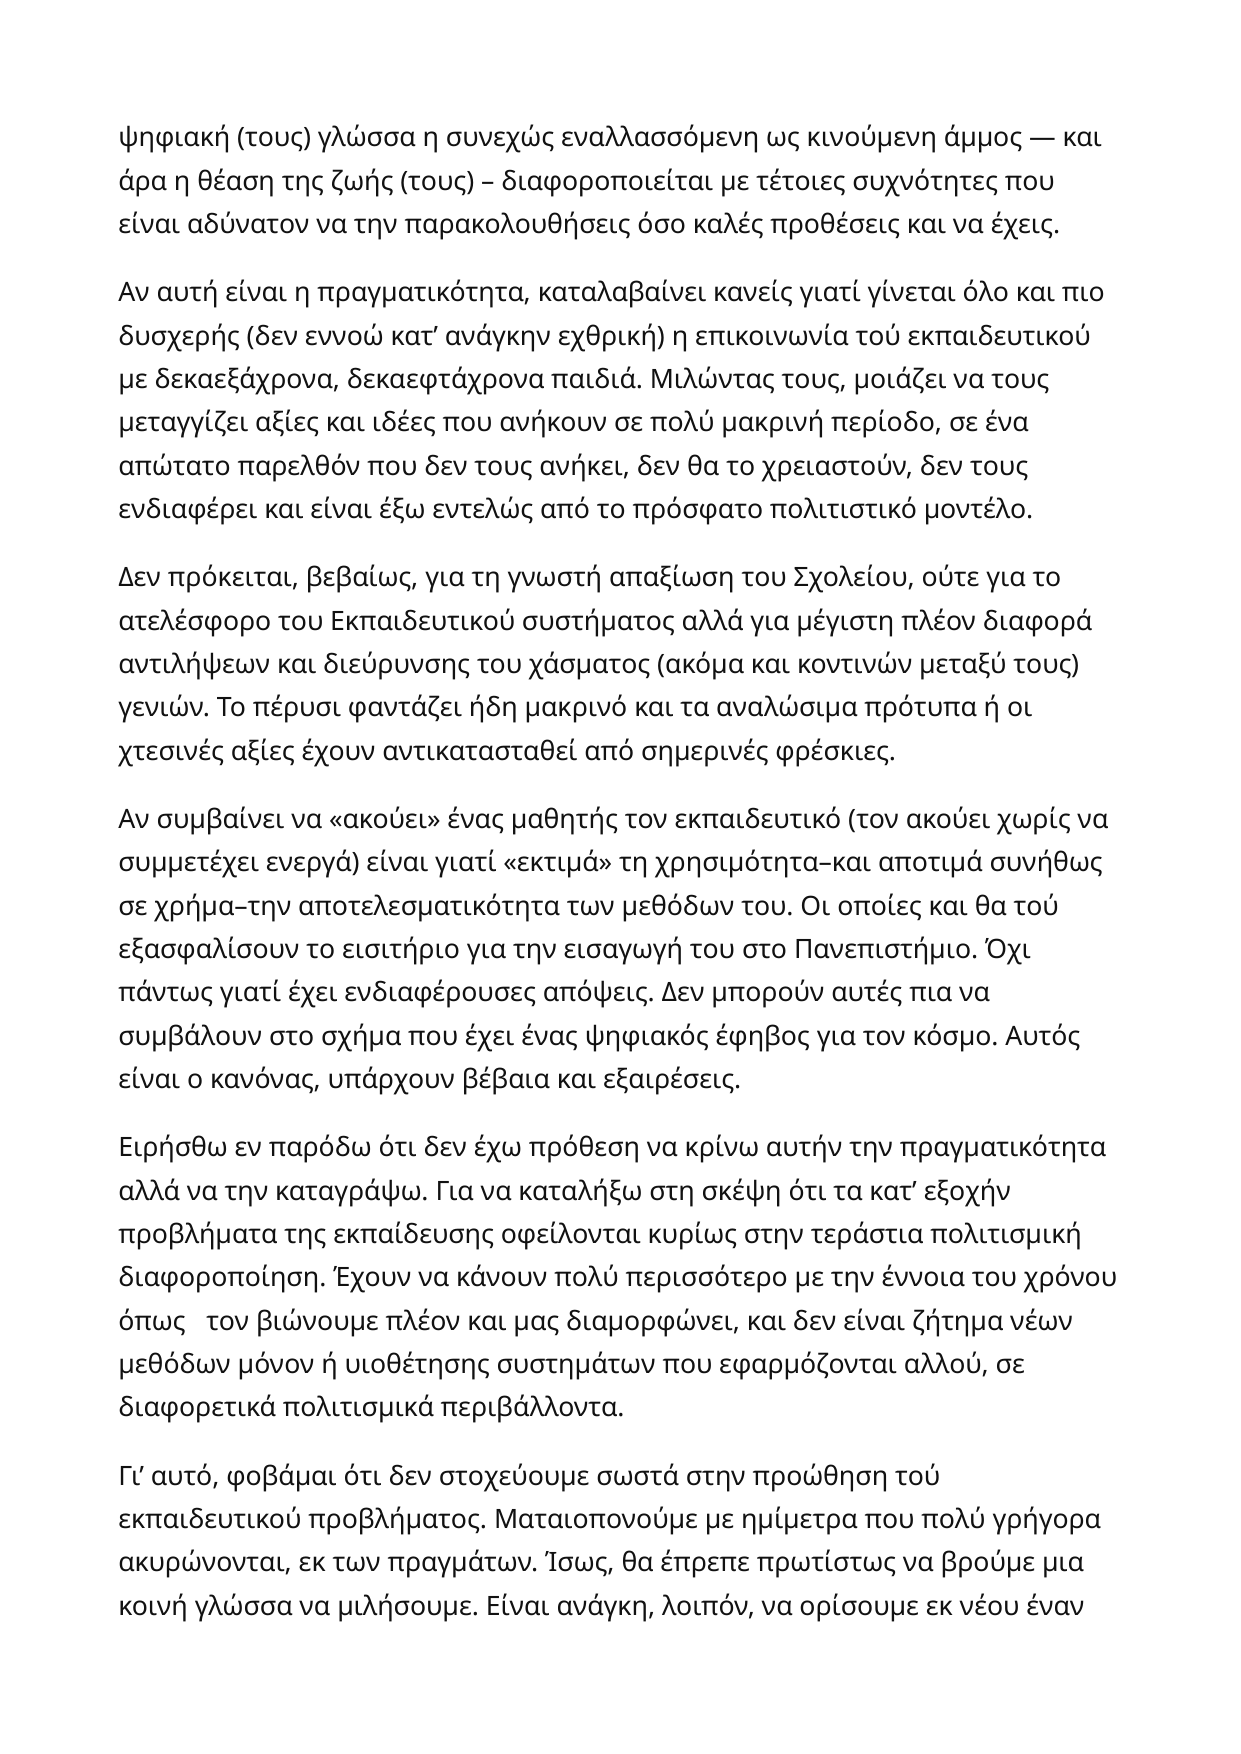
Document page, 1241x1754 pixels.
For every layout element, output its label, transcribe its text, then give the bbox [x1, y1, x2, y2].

text Αν συμβαίνει να «ακούει» ένας μαθητής τον εκπαιδευτικό (τον ακούει χωρίς να συμμετέχει ενεργά) είναι γιατί «εκτιμά» τη χρησιμότητα–και αποτιμά συνήθως σε χρήμα–την αποτελεσματικότητα των μεθόδων του. Οι οποίες και θα τού εξασφαλίσουν το εισιτήριο για την εισαγωγή του στο Πανεπιστήμιο. Όχι πάντως γιατί έχει ενδιαφέρουσες απόψεις. Δεν μπορούν αυτές πια να συμβάλουν στο σχήμα που έχει ένας ψηφιακός έφηβος για τον κόσμο. Αυτός είναι ο κανόνας, υπάρχουν βέβαια και εξαιρέσεις. [118, 800, 1122, 1096]
text Αν αυτή είναι η πραγματικότητα, καταλαβαίνει κανείς γιατί γίνεται όλο και πιο δυσχερής (δεν εννοώ κατ’ ανάγκην εχθρική) η επικοινωνία τού εκπαιδευτικού με δεκαεξάχρονα, δεκαεφτάχρονα παιδιά. Μιλώντας τους, μοιάζει να τους μεταγγίζει αξίες και ιδέες που ανήκουν σε πολύ μακρινή περίοδο, σε ένα απώτατο παρελθόν που δεν τους ανήκει, δεν θα το χρειαστούν, δεν τους ενδιαφέρει και είναι έξω εντελώς από το πρόσφατο πολιτιστικό μοντέλο. [118, 273, 1122, 526]
text Γι’ αυτό, φοβάμαι ότι δεν στοχεύουμε σωστά στην προώθηση τού εκπαιδευτικού προβλήματος. Ματαιοπονούμε με ημίμετρα που πολύ γρήγορα ακυρώνονται, εκ των πραγμάτων. Ίσως, θα έπρεπε πρωτίστως να βρούμε μια κοινή γλώσσα να μιλήσουμε. Είναι ανάγκη, λοιπόν, να ορίσουμε εκ νέου έναν [118, 1456, 1122, 1623]
text Δεν πρόκειται, βεβαίως, για τη γνωστή απαξίωση του Σχολείου, ούτε για το ατελέσφορο του Εκπαιδευτικού συστήματος αλλά για μέγιστη πλέον διαφορά αντιλήψεων και διεύρυνσης του χάσματος (ακόμα και κοντινών μεταξύ τους) γενιών. Το πέρυσι φαντάζει ήδη μακρινό και τα αναλώσιμα πρότυπα ή οι χτεσινές αξίες έχουν αντικατασταθεί από σημερινές φρέσκιες. [118, 558, 1122, 768]
text ψηφιακή (τους) γλώσσα η συνεχώς εναλλασσόμενη ως κινούμενη άμμος — και άρα η θέαση της ζωής (τους) – διαφοροποιείται με τέτοιες συχνότητες που είναι αδύνατον να την παρακολουθήσεις όσο καλές προθέσεις και να έχεις. [118, 118, 1122, 241]
text Ειρήσθω εν παρόδω ότι δεν έχω πρόθεση να κρίνω αυτήν την πραγματικότητα αλλά να την καταγράψω. Για να καταλήξω στη σκέψη ότι τα κατ’ εξοχήν προβλήματα της εκπαίδευσης οφείλονται κυρίως στην τεράστια πολιτισμική διαφοροποίηση. Έχουν να κάνουν πολύ περισσότερο με την έννοια του χρόνου όπως τον βιώνουμε πλέον και μας διαμορφώνει, και δεν είναι ζήτημα νέων μεθόδων μόνον ή υιοθέτησης συστημάτων που εφαρμόζονται αλλού, σε διαφορετικά πολιτισμικά περιβάλλοντα. [118, 1128, 1122, 1424]
